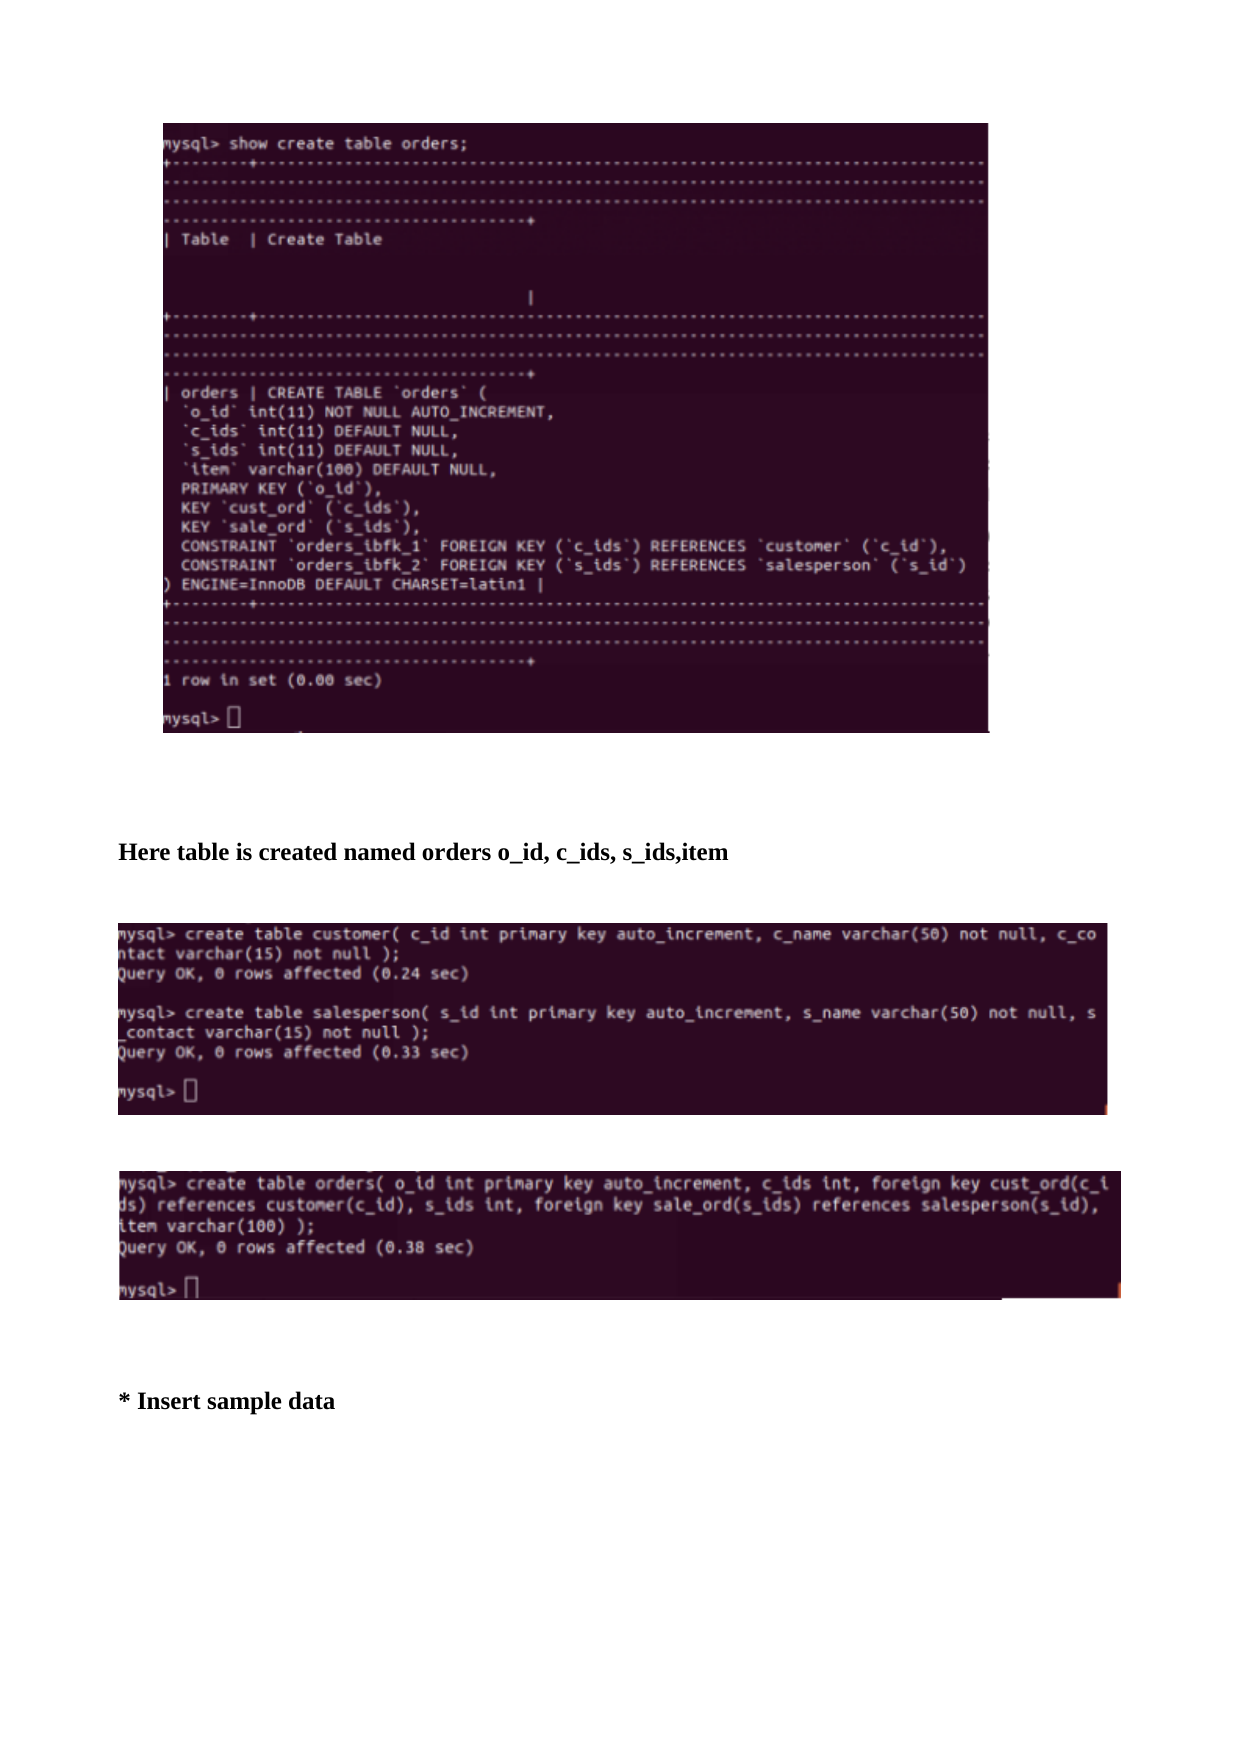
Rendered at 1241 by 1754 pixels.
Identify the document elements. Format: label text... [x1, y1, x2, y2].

text * Insert sample data [118, 1386, 1122, 1415]
text Here table is created named orders o_id, c_ids, s_ids,item [118, 837, 1122, 866]
picture [163, 123, 990, 733]
picture [118, 923, 1123, 1115]
picture [119, 1171, 1121, 1300]
